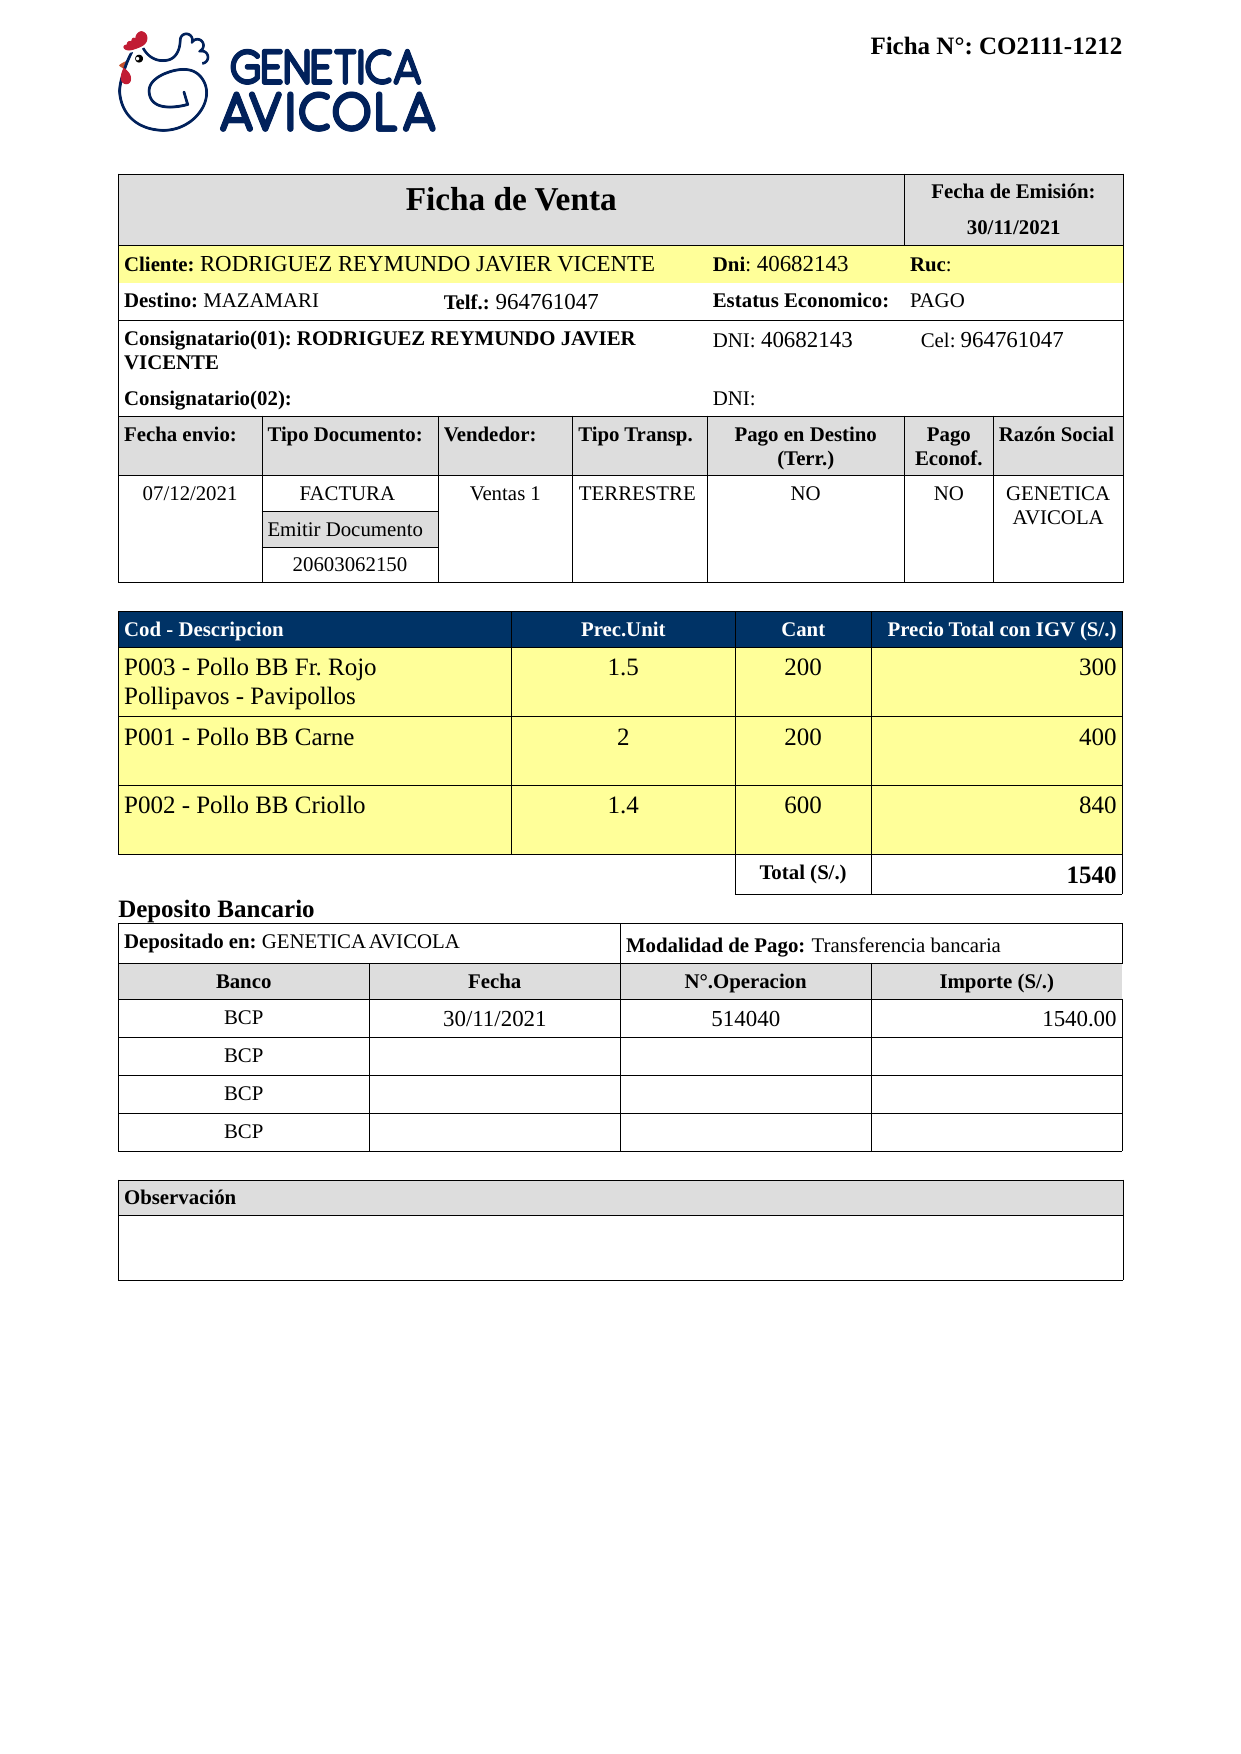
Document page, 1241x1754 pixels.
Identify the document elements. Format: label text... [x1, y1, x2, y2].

picture [118, 31, 436, 132]
table_cell [511, 855, 735, 894]
table_cell BCP [119, 1114, 369, 1151]
table_cell [872, 1038, 1122, 1075]
table_cell 300 [872, 648, 1122, 716]
table_cell Telf.: 964761047 [438, 283, 707, 320]
table_header Prec.Unit [512, 612, 735, 647]
table_cell 07/12/2021 [119, 476, 262, 582]
table_cell NO [708, 476, 904, 582]
table_cell 30/11/2021 [370, 1000, 620, 1037]
table_cell Estatus Economico: [707, 283, 904, 320]
table_cell Banco [119, 964, 369, 999]
table_cell NO [905, 476, 993, 582]
table_cell Razón Social [994, 417, 1123, 475]
table_cell BCP [119, 1076, 369, 1113]
table_cell [370, 1038, 620, 1075]
table_cell 840 [872, 786, 1122, 854]
table_cell [872, 1114, 1122, 1151]
table_cell [621, 1076, 871, 1113]
table_cell Fecha envio: [119, 417, 262, 475]
table_cell 1540.00 [872, 1000, 1122, 1037]
table_cell Tipo Documento: [263, 417, 438, 475]
table_header Cant [736, 612, 871, 647]
table_cell Ruc: [904, 246, 1123, 283]
table_cell [621, 1038, 871, 1075]
table_cell Dni: 40682143 [707, 246, 904, 283]
table_cell DNI: 40682143 [707, 321, 915, 380]
table_cell Tipo Transp. [573, 417, 707, 475]
table_header Fecha de Emisión: [905, 175, 1123, 209]
table_cell Cliente: RODRIGUEZ REYMUNDO JAVIER VICENTE [119, 246, 707, 283]
table_cell Consignatario(01): RODRIGUEZ REYMUNDO JAVIER VICENTE [119, 321, 707, 380]
table_cell 1540 [872, 855, 1122, 894]
table_cell [872, 1076, 1122, 1113]
table_cell GENETICA AVICOLA [994, 476, 1123, 582]
table_cell Consignatario(02): [119, 380, 707, 416]
table_cell [119, 1216, 1123, 1279]
table_cell PAGO [904, 283, 1123, 320]
table_cell 30/11/2021 [905, 209, 1123, 245]
table_header Observación [119, 1181, 1123, 1215]
table_cell [370, 1114, 620, 1151]
table_cell Total (S/.) [736, 855, 871, 894]
table_cell N°.Operacion [621, 964, 871, 999]
table_cell [621, 1114, 871, 1151]
table_cell 1.4 [512, 786, 735, 854]
table_cell P001 - Pollo BB Carne [119, 717, 511, 785]
table_cell 20603062150 [263, 548, 438, 582]
table_cell FACTURA [263, 476, 438, 511]
table_cell P003 - Pollo BB Fr. Rojo Pollipavos - Pavipollos [119, 648, 511, 716]
table_cell 200 [736, 717, 871, 785]
table_cell 514040 [621, 1000, 871, 1037]
table_cell P002 - Pollo BB Criollo [119, 786, 511, 854]
table_cell 2 [512, 717, 735, 785]
text Deposito Bancario [118, 894, 1122, 923]
table_cell Vendedor: [439, 417, 572, 475]
table_header Depositado en: GENETICA AVICOLA [119, 924, 620, 963]
table_cell Cel: 964761047 [915, 321, 1123, 380]
table_header Modalidad de Pago: Transferencia bancaria [621, 924, 1122, 963]
table_cell 1.5 [512, 648, 735, 716]
table_cell Importe (S/.) [872, 964, 1122, 999]
table_header Precio Total con IGV (S/.) [872, 612, 1122, 647]
table_cell BCP [119, 1000, 369, 1037]
table_cell 400 [872, 717, 1122, 785]
table_header Ficha de Venta [119, 175, 904, 245]
table_cell 600 [736, 786, 871, 854]
table_cell Destino: MAZAMARI [119, 283, 438, 320]
table_cell TERRESTRE [573, 476, 707, 582]
table_cell BCP [119, 1038, 369, 1075]
table_cell Emitir Documento [263, 512, 438, 547]
table_cell 200 [736, 648, 871, 716]
table_cell Ventas 1 [439, 476, 572, 582]
table_cell DNI: [707, 380, 1123, 416]
table_header Cod - Descripcion [119, 612, 511, 647]
table_cell [118, 855, 511, 894]
table_cell [370, 1076, 620, 1113]
table_cell Pago Econof. [905, 417, 993, 475]
table_cell Pago en Destino (Terr.) [708, 417, 904, 475]
table_cell Fecha [370, 964, 620, 999]
